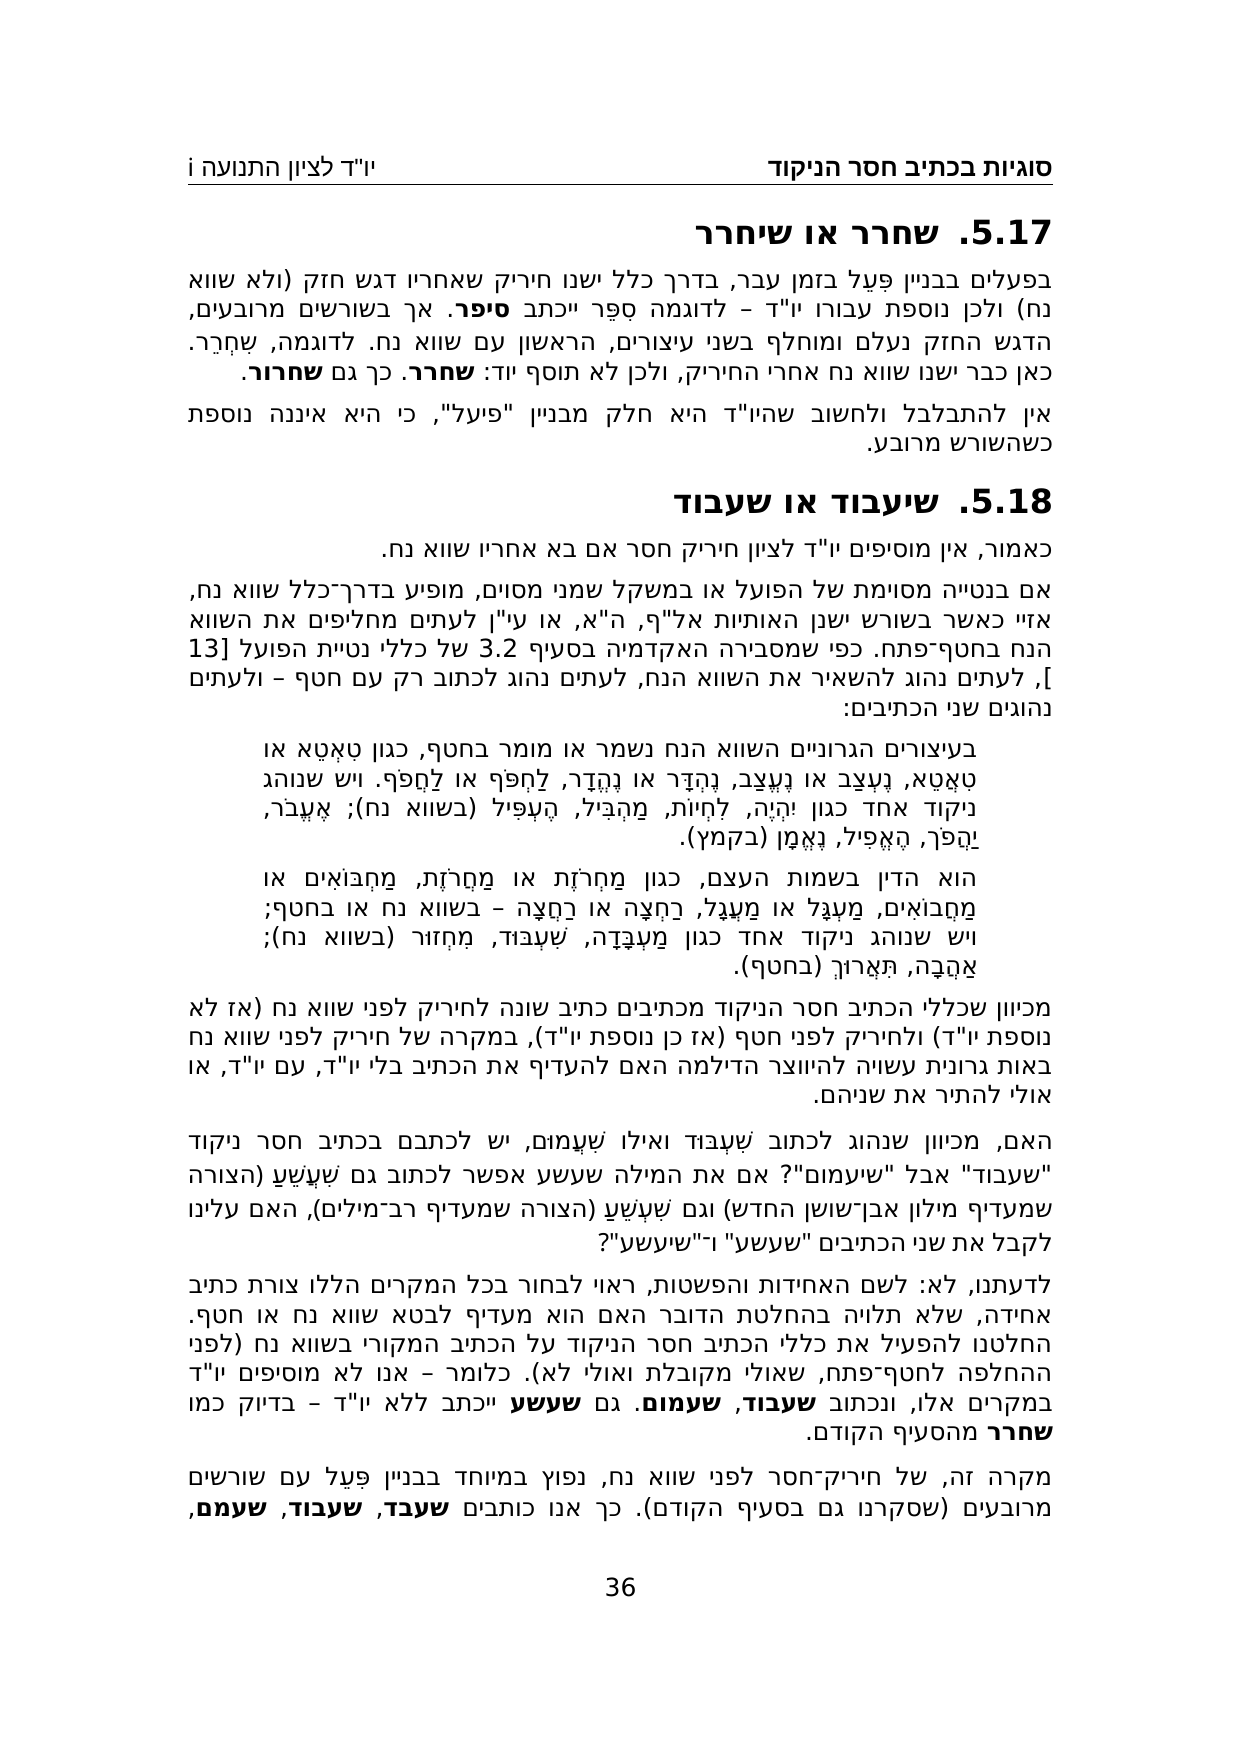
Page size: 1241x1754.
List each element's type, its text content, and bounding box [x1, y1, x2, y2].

text מקרה זה, של חיריק־חסר לפני שווא נח, נפוץ במיוחד בבניין פִּעֵל עם שורשים מרובעים (שסקרנו גם בסעיף הקודם). כך אנו כותבים שעבד, שעבוד, שעמם, [187, 1459, 1053, 1522]
text האם, מכיוון שנהוג לכתוב שִׁעְבּוּד ואילו שִׁעֲמוּם, יש לכתבם בכתיב חסר ניקוד "שעבוד" אבל "שיעמום"? אם את המילה שעשע אפשר לכתוב גם שִׁעֲשֵׁעַ (הצורה שמעדיף מילון אבן־שושן החדש) וגם שִׁעְשֵׁעַ (הצורה שמעדיף רב־מילים), האם עלינו לקבל את שני הכתיבים "שעשע" ו־"שיעשע"? [187, 1122, 1053, 1258]
text הוא הדין בשמות העצם, כגון מַחְרֹזֶת או מַחֲרֹזֶת, מַחְבּוֹאִים או מַחֲבוֹאִים, מַעְגָּל או מַעֲגָל, רַחְצָה או רַחֲצָה – בשווא נח או בחטף; ויש שנוהג ניקוד אחד כגון מַעְבָּדָה, שִׁעְבּוּד, מִחְזוּר (בשווא נח); אַהֲבָה, תִּאֲרוּךְ (בחטף). [262, 864, 978, 981]
text בעיצורים הגרוניים השווא הנח נשמר או מומר בחטף, כגון טִאְטֵא או טִאֲטֵא, נֶעְצַב או נֶעֱצַב, נֶהְדָּר או נֶהֱדָר, לַחְפֹּף או לַחֲפֹף. ויש שנוהג ניקוד אחד כגון יִהְיֶה, לִחְיוֹת, מַהְבִּיל, הֶעְפִּיל (בשווא נח); אֶעֱבֹר, יַהֲפֹך, הֶאֱפִיל, נֶאֱמָן (בקמץ). [262, 734, 978, 852]
subtitle שיעבוד או שעבוד [187, 483, 1053, 521]
text מכיוון שכללי הכתיב חסר הניקוד מכתיבים כתיב שונה לחיריק לפני שווא נח (אז לא נוספת יו"ד) ולחיריק לפני חטף (אז כן נוספת יו"ד), במקרה של חיריק לפני שווא נח באות גרונית עשויה להיווצר הדילמה האם להעדיף את הכתיב בלי יו"ד, עם יו"ד, או אולי להתיר את שניהם. [187, 993, 1053, 1110]
text כאמור, אין מוסיפים יו"ד לציון חיריק חסר אם בא אחריו שווא נח. [187, 534, 1053, 563]
subtitle שחרר או שיחרר [187, 214, 1053, 253]
text בפעלים בבניין פִּעֵל בזמן עבר, בדרך כלל ישנו חיריק שאחריו דגש חזק (ולא שווא נח) ולכן נוספת עבורו יו"ד – לדוגמה סִפֵּר ייכתב סיפר. אך בשורשים מרובעים, הדגש החזק נעלם ומוחלף בשני עיצורים, הראשון עם שווא נח. לדוגמה, שִחְרֵר. כאן כבר ישנו שווא נח אחרי החיריק, ולכן לא תוסף יוד: שחרר. כך גם שחרור. [187, 265, 1053, 387]
text אין להתבלבל ולחשוב שהיו"ד היא חלק מבניין "פיעל", כי היא איננה נוספת כשהשורש מרובע. [187, 399, 1053, 458]
text אם בנטייה מסוימת של הפועל או במשקל שמני מסוים, מופיע בדרך־כלל שווא נח, אזיי כאשר בשורש ישנן האותיות אל"ף, ה"א, או עי"ן לעתים מחליפים את השווא הנח בחטף־פתח. כפי שמסבירה האקדמיה בסעיף 3.2 של כללי נטיית הפועל [13], לעתים נהוג להשאיר את השווא הנח, לעתים נהוג לכתוב רק עם חטף – ולעתים נהוגים שני הכתיבים: [187, 576, 1053, 722]
text לדעתנו, לא: לשם האחידות והפשטות, ראוי לבחור בכל המקרים הללו צורת כתיב אחידה, שלא תלויה בהחלטת הדובר האם הוא מעדיף לבטא שווא נח או חטף. החלטנו להפעיל את כללי הכתיב חסר הניקוד על הכתיב המקורי בשווא נח (לפני ההחלפה לחטף־פתח, שאולי מקובלת ואולי לא). כלומר – אנו לא מוסיפים יו"ד במקרים אלו, ונכתוב שעבוד, שעמום. גם שעשע ייכתב ללא יו"ד – בדיוק כמו שחרר מהסעיף הקודם. [187, 1271, 1053, 1446]
